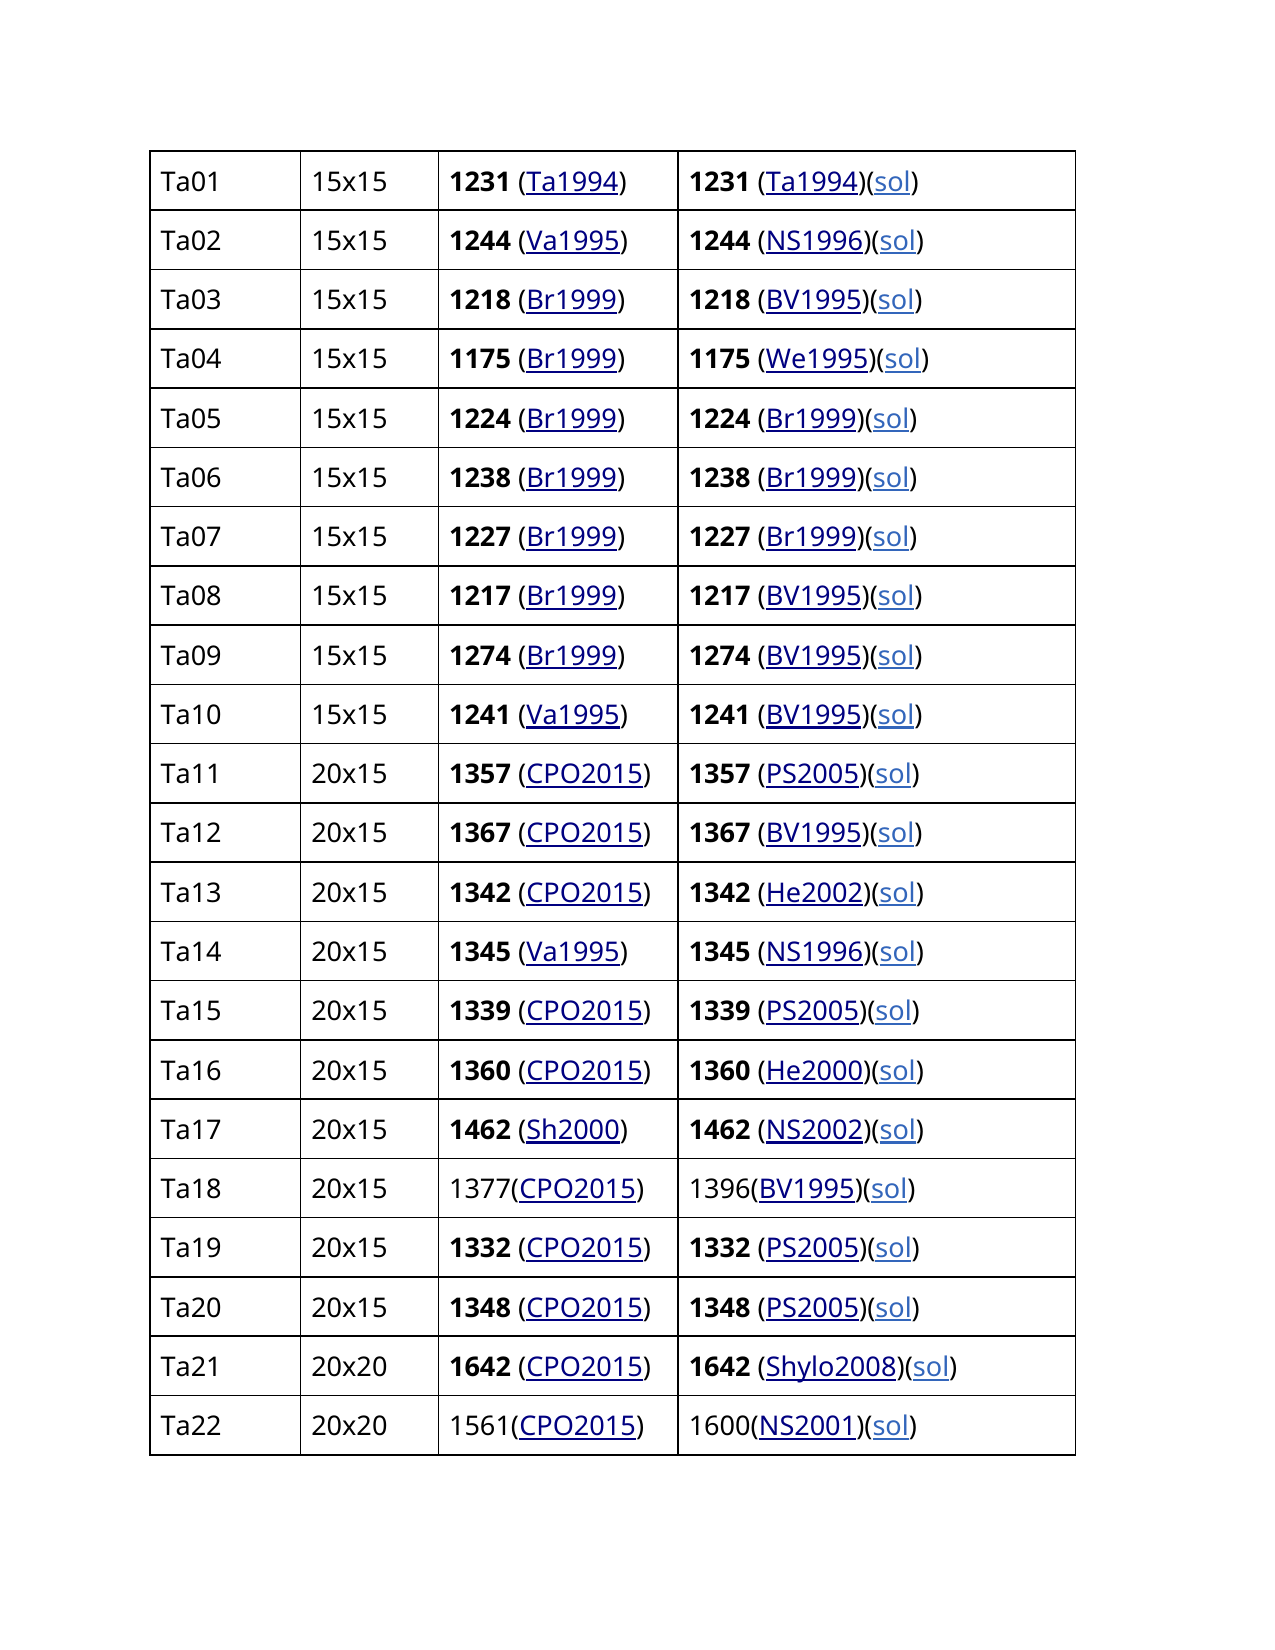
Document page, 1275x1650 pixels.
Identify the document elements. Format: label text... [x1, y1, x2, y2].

table_cell 15x15 [301, 567, 438, 624]
table_cell 1348 (CPO2015) [439, 1278, 677, 1335]
table_cell 20x20 [301, 1396, 438, 1454]
table_cell Ta03 [151, 270, 300, 328]
table_cell Ta18 [151, 1159, 300, 1217]
table_cell 20x15 [301, 1041, 438, 1098]
table_cell 20x15 [301, 863, 438, 921]
table_cell 1561(CPO2015) [439, 1396, 677, 1454]
table_cell 20x20 [301, 1337, 438, 1395]
table_cell 15x15 [301, 685, 438, 743]
table_cell 15x15 [301, 270, 438, 328]
table_cell 1360 (CPO2015) [439, 1041, 677, 1098]
table_cell 1600(NS2001)(sol) [679, 1396, 1075, 1454]
table_cell 1345 (NS1996)(sol) [679, 922, 1075, 980]
table_cell 1342 (CPO2015) [439, 863, 677, 921]
table_cell 1377(CPO2015) [439, 1159, 677, 1217]
table_cell 1175 (We1995)(sol) [679, 330, 1075, 387]
table_cell Ta12 [151, 804, 300, 861]
table_cell Ta07 [151, 507, 300, 565]
table_cell 1462 (Sh2000) [439, 1100, 677, 1158]
table_cell 20x15 [301, 744, 438, 802]
table_cell 1348 (PS2005)(sol) [679, 1278, 1075, 1335]
table_cell Ta05 [151, 389, 300, 446]
table_cell 1274 (Br1999) [439, 626, 677, 683]
table_cell 20x15 [301, 981, 438, 1039]
table_cell 1218 (BV1995)(sol) [679, 270, 1075, 328]
table_cell 20x15 [301, 1159, 438, 1217]
table_cell Ta01 [151, 152, 300, 209]
table_cell 15x15 [301, 626, 438, 683]
table_cell Ta20 [151, 1278, 300, 1335]
table_cell 1244 (NS1996)(sol) [679, 211, 1075, 268]
table_cell 15x15 [301, 448, 438, 506]
table_cell 1342 (He2002)(sol) [679, 863, 1075, 921]
table_cell 1231 (Ta1994) [439, 152, 677, 209]
table_cell 1339 (PS2005)(sol) [679, 981, 1075, 1039]
table_cell 20x15 [301, 1278, 438, 1335]
table_cell 1642 (Shylo2008)(sol) [679, 1337, 1075, 1395]
table_cell Ta09 [151, 626, 300, 683]
table_cell 1241 (Va1995) [439, 685, 677, 743]
table_cell 1175 (Br1999) [439, 330, 677, 387]
table_cell 1332 (PS2005)(sol) [679, 1218, 1075, 1276]
table_cell 1396(BV1995)(sol) [679, 1159, 1075, 1217]
table_cell 1367 (CPO2015) [439, 804, 677, 861]
table_cell 1345 (Va1995) [439, 922, 677, 980]
table_cell 20x15 [301, 804, 438, 861]
table_cell Ta04 [151, 330, 300, 387]
table_cell 1462 (NS2002)(sol) [679, 1100, 1075, 1158]
table_cell 1238 (Br1999) [439, 448, 677, 506]
table_cell Ta22 [151, 1396, 300, 1454]
table_cell 15x15 [301, 330, 438, 387]
table_cell 20x15 [301, 1100, 438, 1158]
table_cell 15x15 [301, 507, 438, 565]
table_cell 1224 (Br1999) [439, 389, 677, 446]
table_cell 1360 (He2000)(sol) [679, 1041, 1075, 1098]
table_cell Ta17 [151, 1100, 300, 1158]
table_cell 1274 (BV1995)(sol) [679, 626, 1075, 683]
table_cell 1224 (Br1999)(sol) [679, 389, 1075, 446]
table_cell 1231 (Ta1994)(sol) [679, 152, 1075, 209]
table_cell 15x15 [301, 389, 438, 446]
table_cell Ta08 [151, 567, 300, 624]
table_cell 20x15 [301, 922, 438, 980]
table_cell Ta13 [151, 863, 300, 921]
table_cell 1357 (PS2005)(sol) [679, 744, 1075, 802]
table_cell 1367 (BV1995)(sol) [679, 804, 1075, 861]
table_cell 20x15 [301, 1218, 438, 1276]
table_cell Ta10 [151, 685, 300, 743]
table_cell 1227 (Br1999) [439, 507, 677, 565]
table_cell 1227 (Br1999)(sol) [679, 507, 1075, 565]
table_cell 1357 (CPO2015) [439, 744, 677, 802]
table_cell 15x15 [301, 211, 438, 268]
table_cell Ta19 [151, 1218, 300, 1276]
table_cell 1218 (Br1999) [439, 270, 677, 328]
table_cell Ta02 [151, 211, 300, 268]
table_cell Ta21 [151, 1337, 300, 1395]
table_cell Ta11 [151, 744, 300, 802]
table_cell 1217 (Br1999) [439, 567, 677, 624]
table_cell 1241 (BV1995)(sol) [679, 685, 1075, 743]
table_cell 1238 (Br1999)(sol) [679, 448, 1075, 506]
table_cell 1244 (Va1995) [439, 211, 677, 268]
table_cell Ta14 [151, 922, 300, 980]
table_cell Ta15 [151, 981, 300, 1039]
table_cell 1217 (BV1995)(sol) [679, 567, 1075, 624]
table_cell 1332 (CPO2015) [439, 1218, 677, 1276]
table_cell 15x15 [301, 152, 438, 209]
table_cell 1339 (CPO2015) [439, 981, 677, 1039]
table_cell Ta16 [151, 1041, 300, 1098]
table_cell Ta06 [151, 448, 300, 506]
table_cell 1642 (CPO2015) [439, 1337, 677, 1395]
